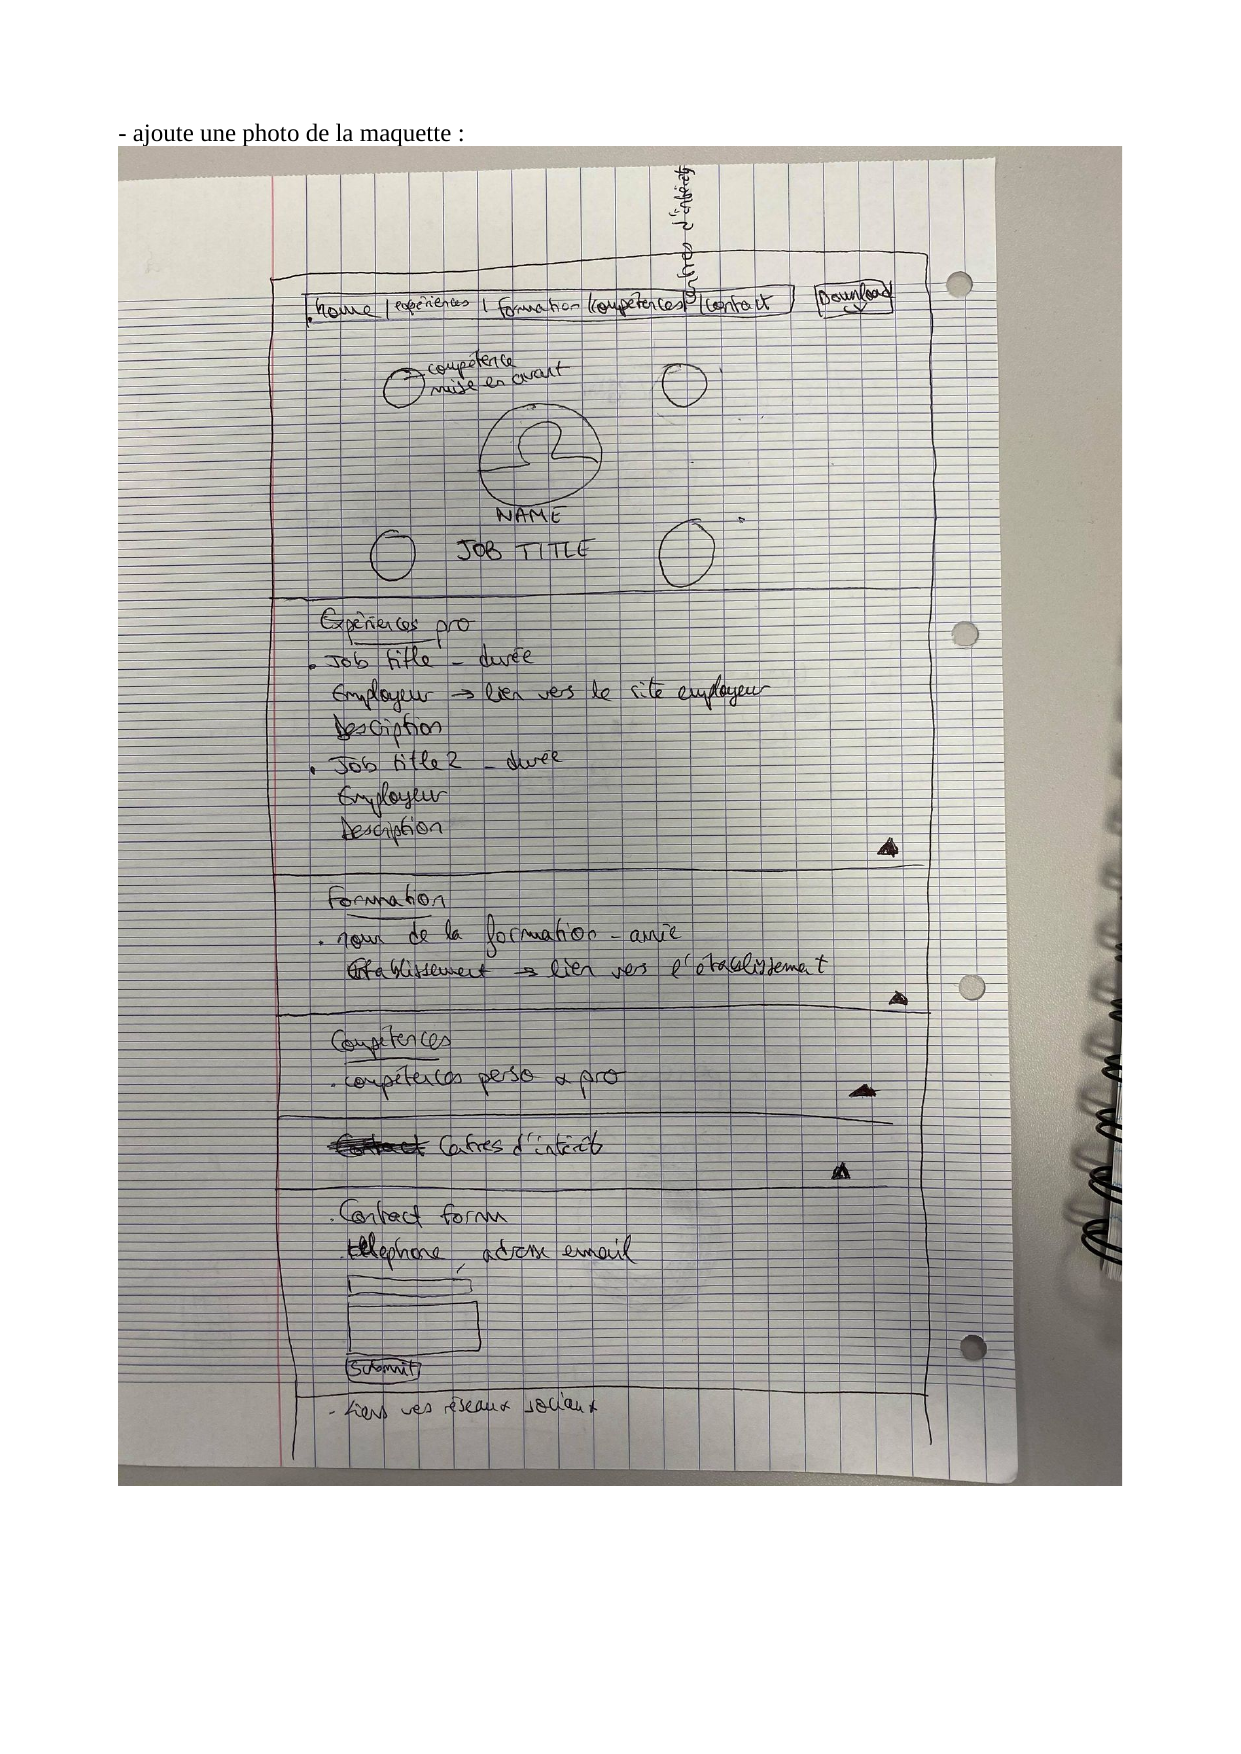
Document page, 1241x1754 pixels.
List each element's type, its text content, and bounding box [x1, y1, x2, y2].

picture [118, 146, 1123, 1486]
text - ajoute une photo de la maquette : [118, 118, 1122, 146]
